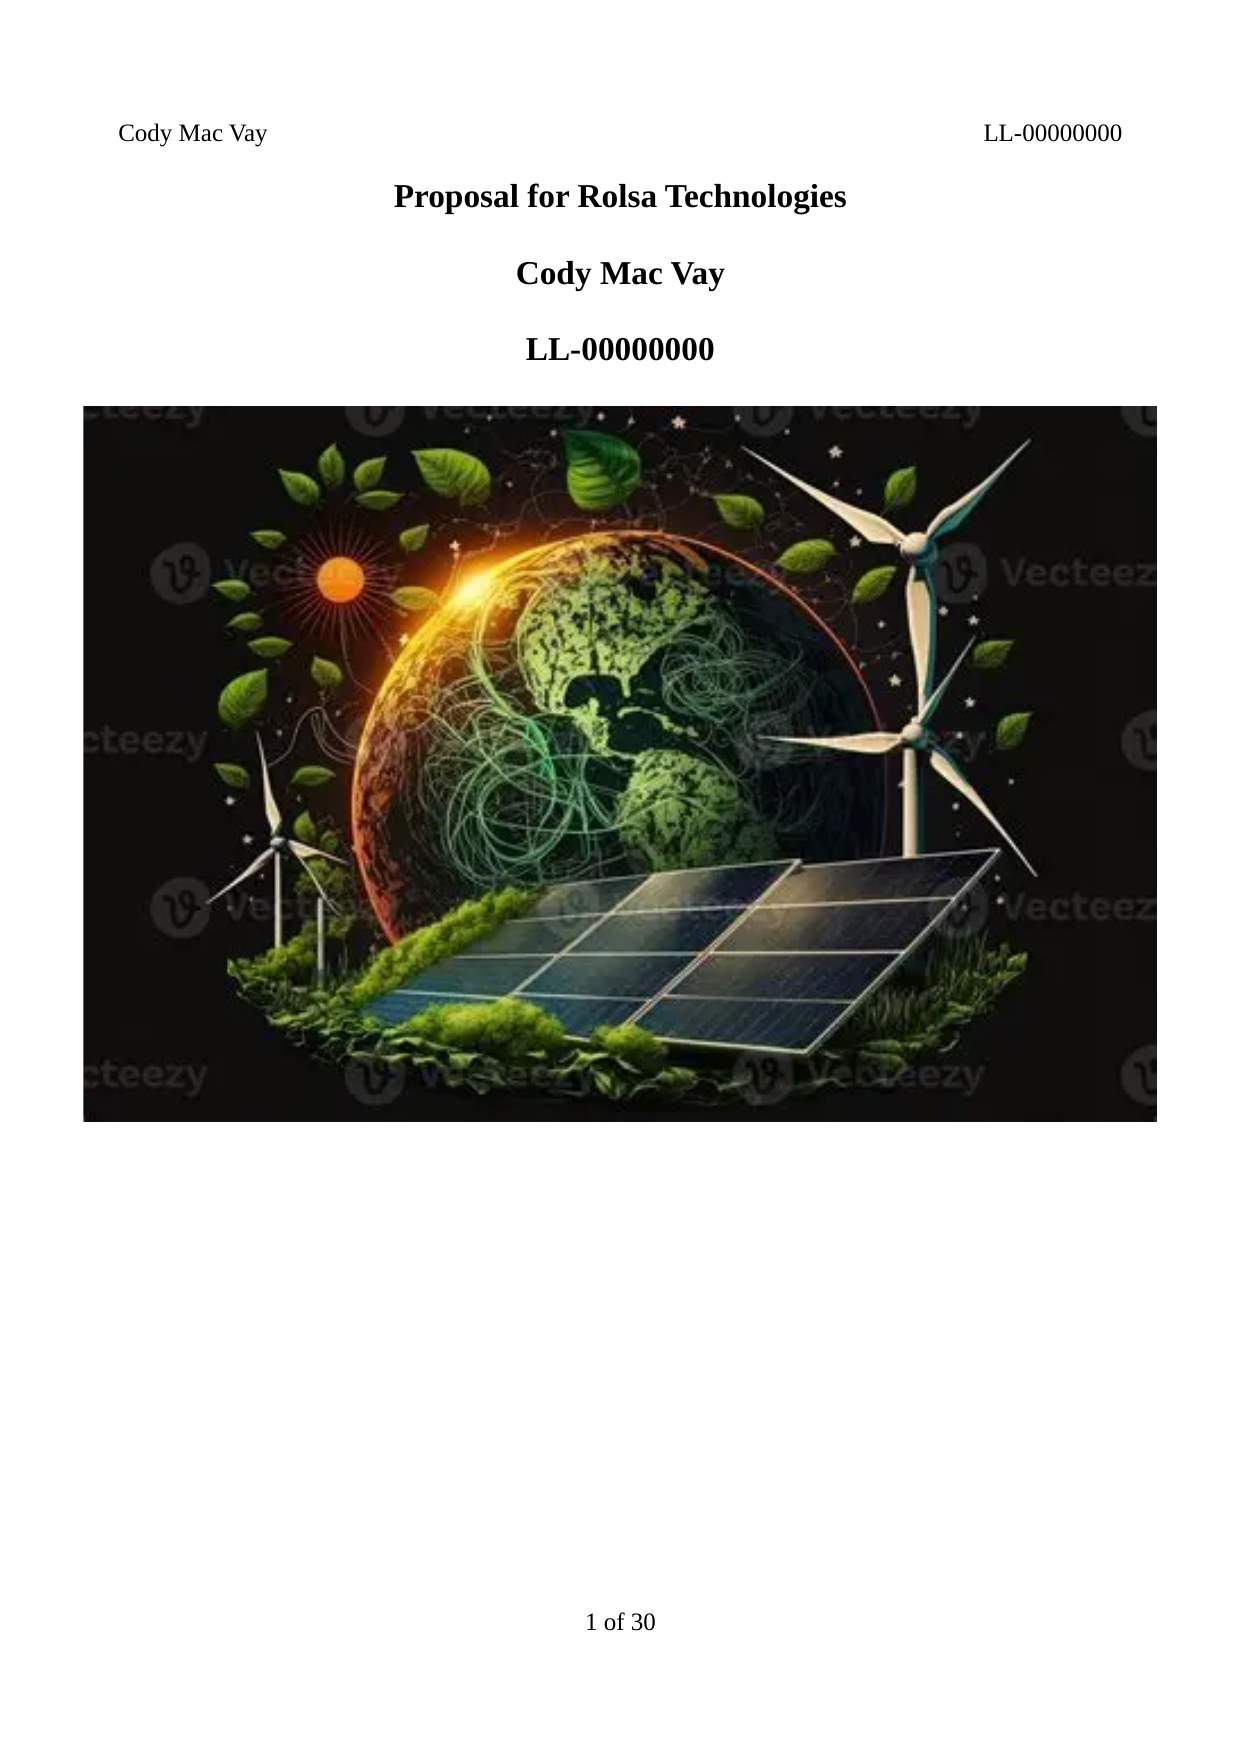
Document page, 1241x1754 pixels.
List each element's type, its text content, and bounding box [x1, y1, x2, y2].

picture [83, 406, 1157, 1122]
text LL-00000000 [118, 330, 1122, 368]
text Cody Mac Vay [118, 253, 1122, 291]
text Proposal for Rolsa Technologies [118, 176, 1122, 215]
